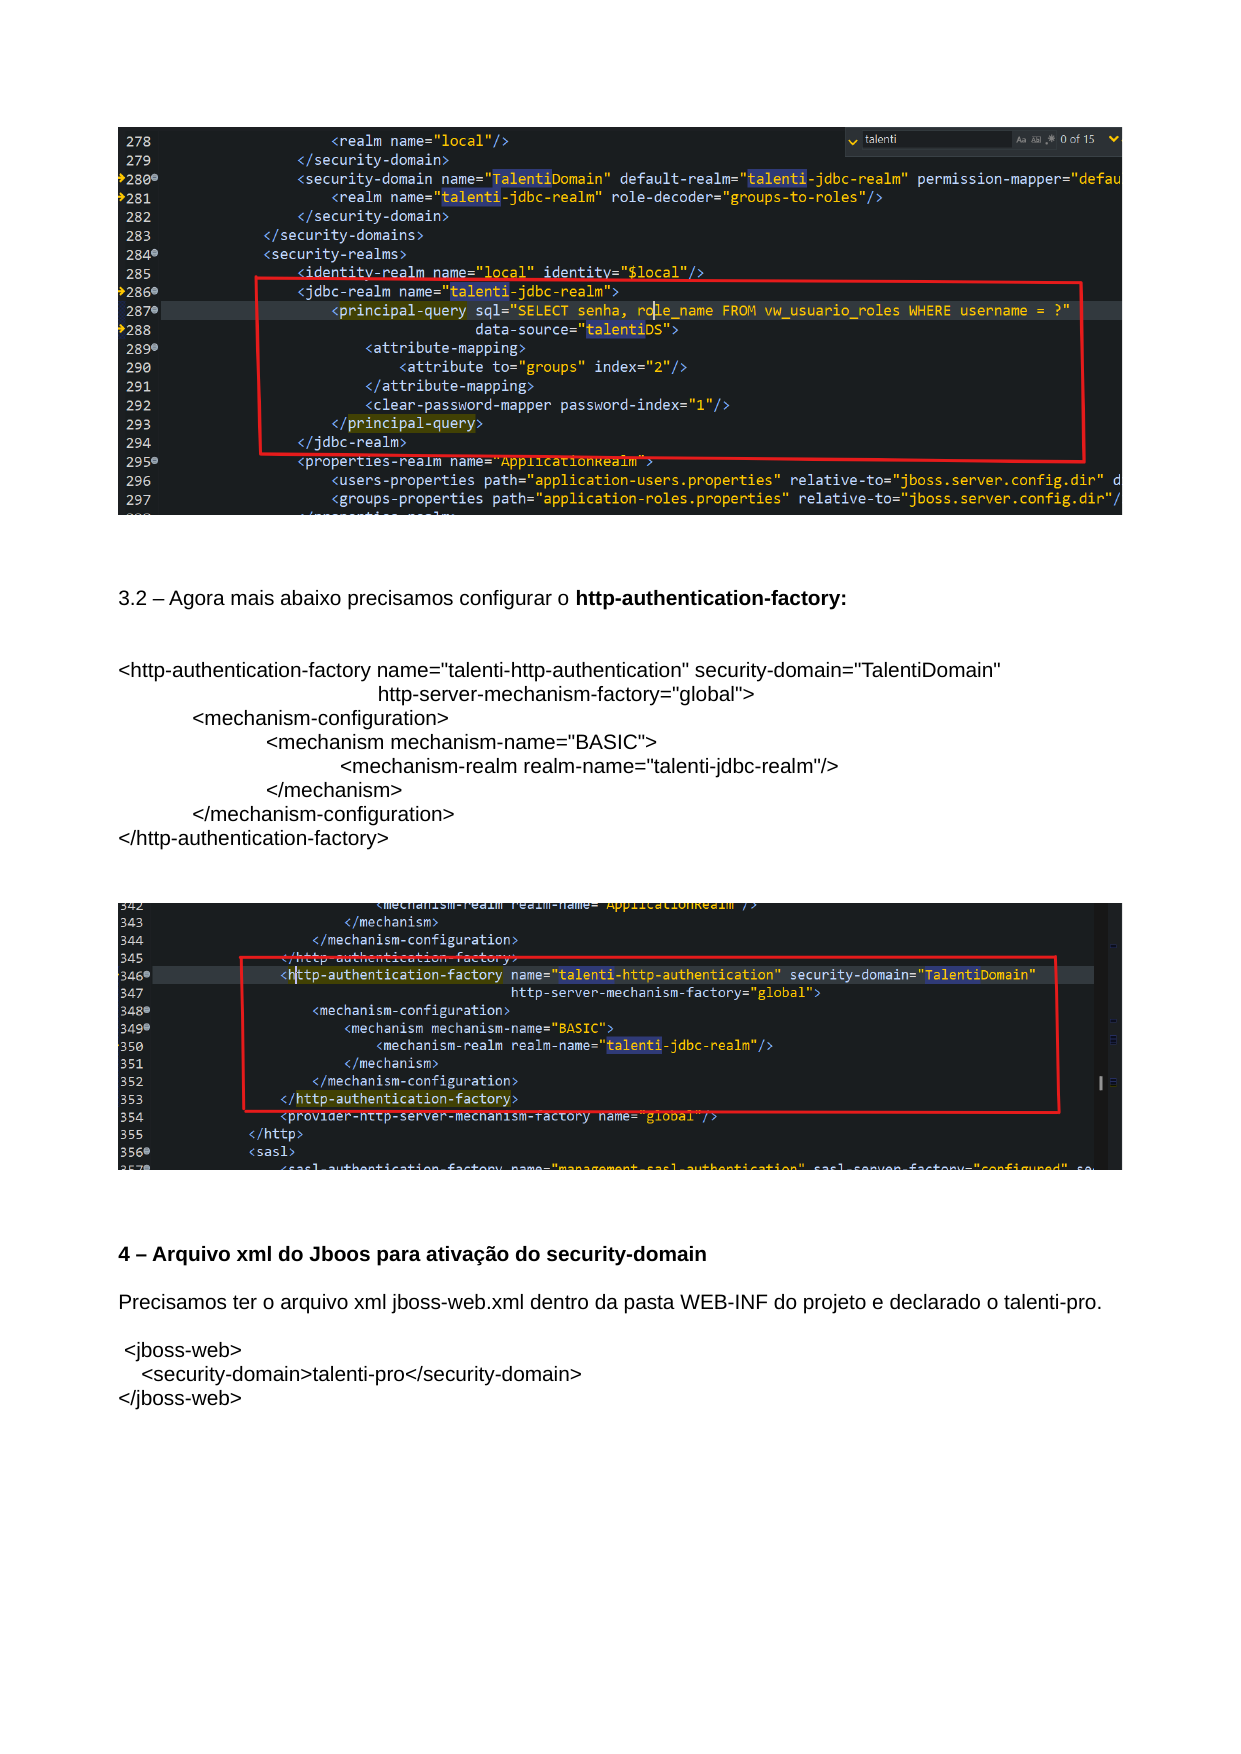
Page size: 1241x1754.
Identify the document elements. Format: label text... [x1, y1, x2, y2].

text 4 – Arquivo xml do Jboos para ativação do security-domain [118, 1242, 1122, 1266]
picture [118, 903, 1123, 1170]
text <http-authentication-factory name="talenti-http-authentication" security-domain="TalentiDomain" http-server-mechanism-factory="global"> <mechanism-configuration> <mechanism mechanism-name="BASIC"> <mechanism-realm realm-name="talenti-jdbc-realm"/> </mechanism> </mechanism-configuration> </http-authentication-factory> [118, 634, 1122, 849]
text <security-domain>talenti-pro</security-domain> [118, 1361, 1122, 1385]
text 3.2 – Agora mais abaixo precisamos configurar o http-authentication-factory: [118, 586, 1122, 610]
text Precisamos ter o arquivo xml jboss-web.xml dentro da pasta WEB-INF do projeto e declarado o talenti-pro. [118, 1289, 1122, 1313]
picture [118, 127, 1123, 515]
text <jboss-web> [118, 1337, 1122, 1361]
text </jboss-web> [118, 1385, 1122, 1409]
